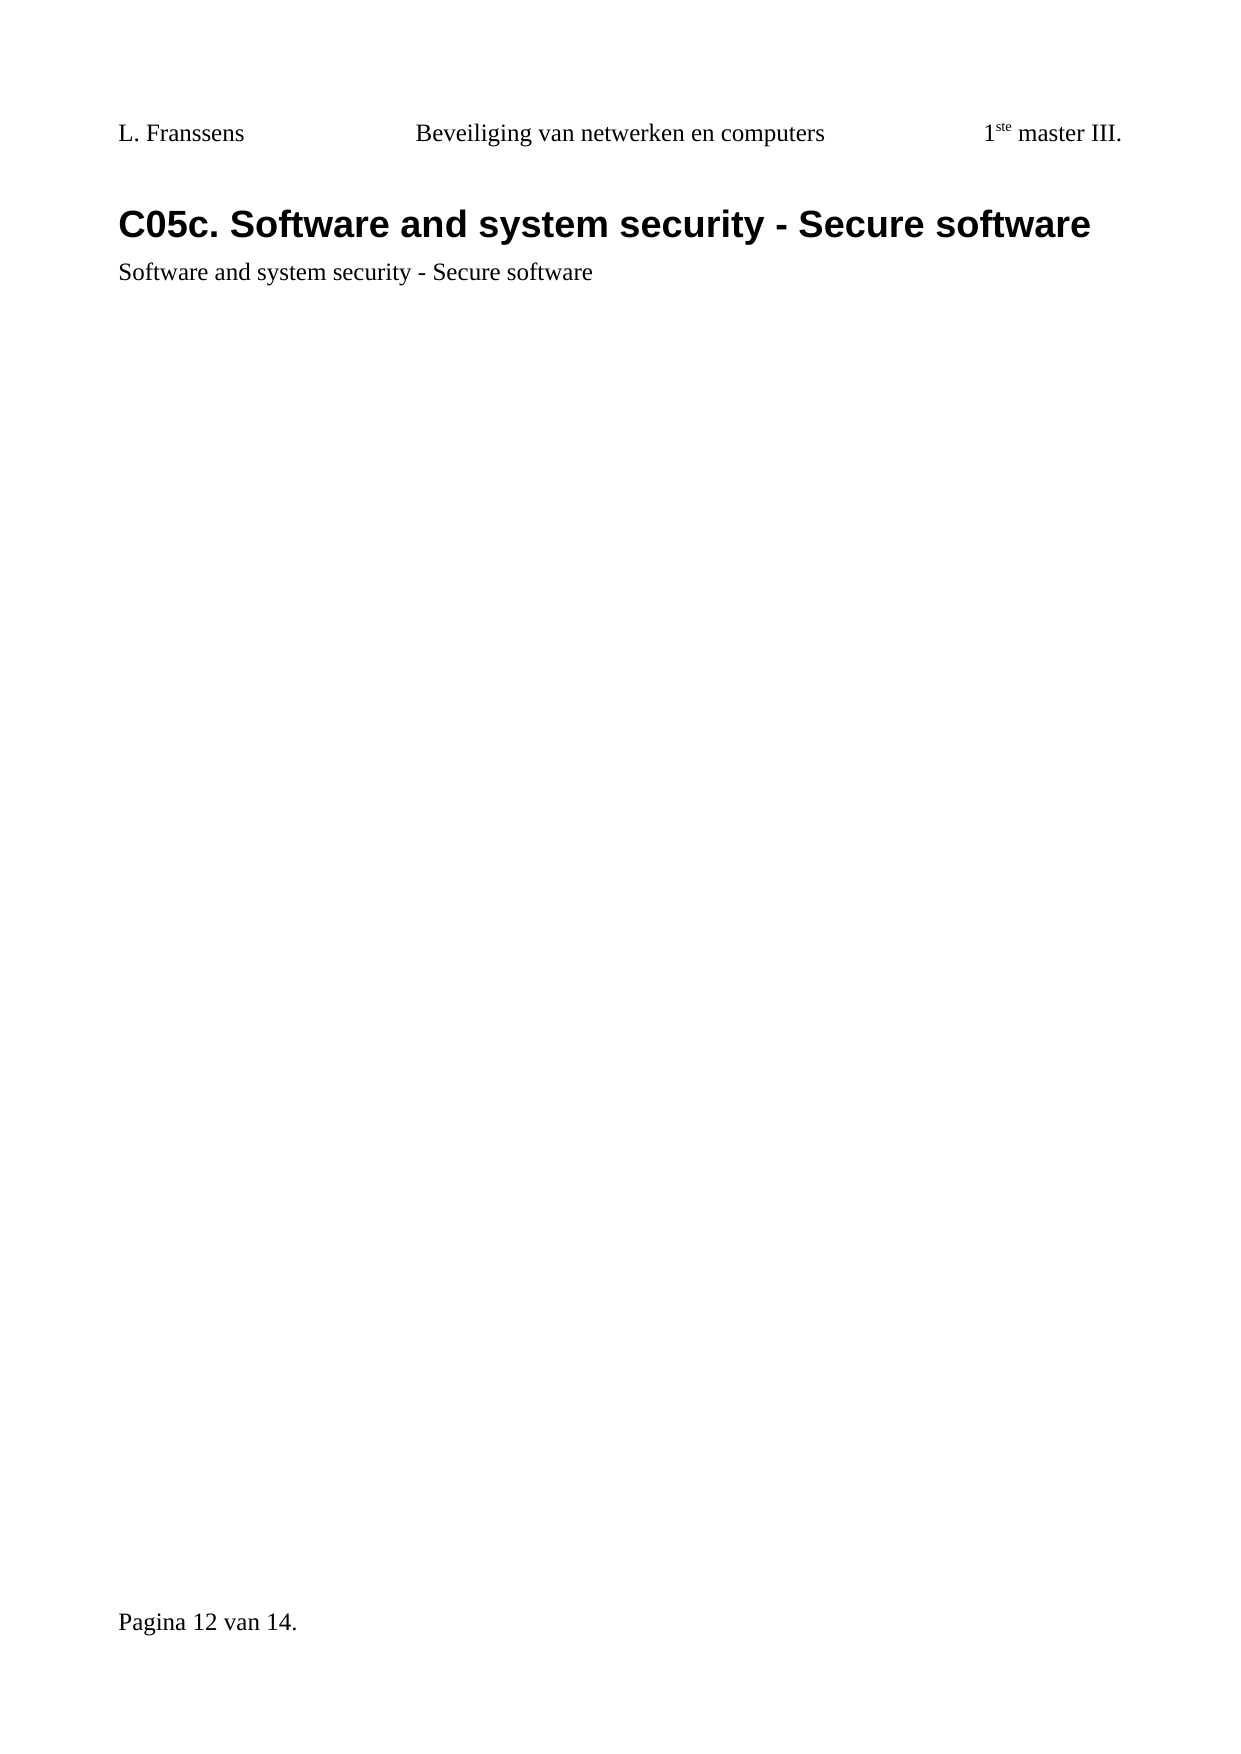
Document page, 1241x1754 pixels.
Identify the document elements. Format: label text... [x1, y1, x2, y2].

text Software and system security - Secure software [118, 257, 1122, 286]
subtitle C05c. Software and system security - Secure software [118, 201, 1122, 245]
